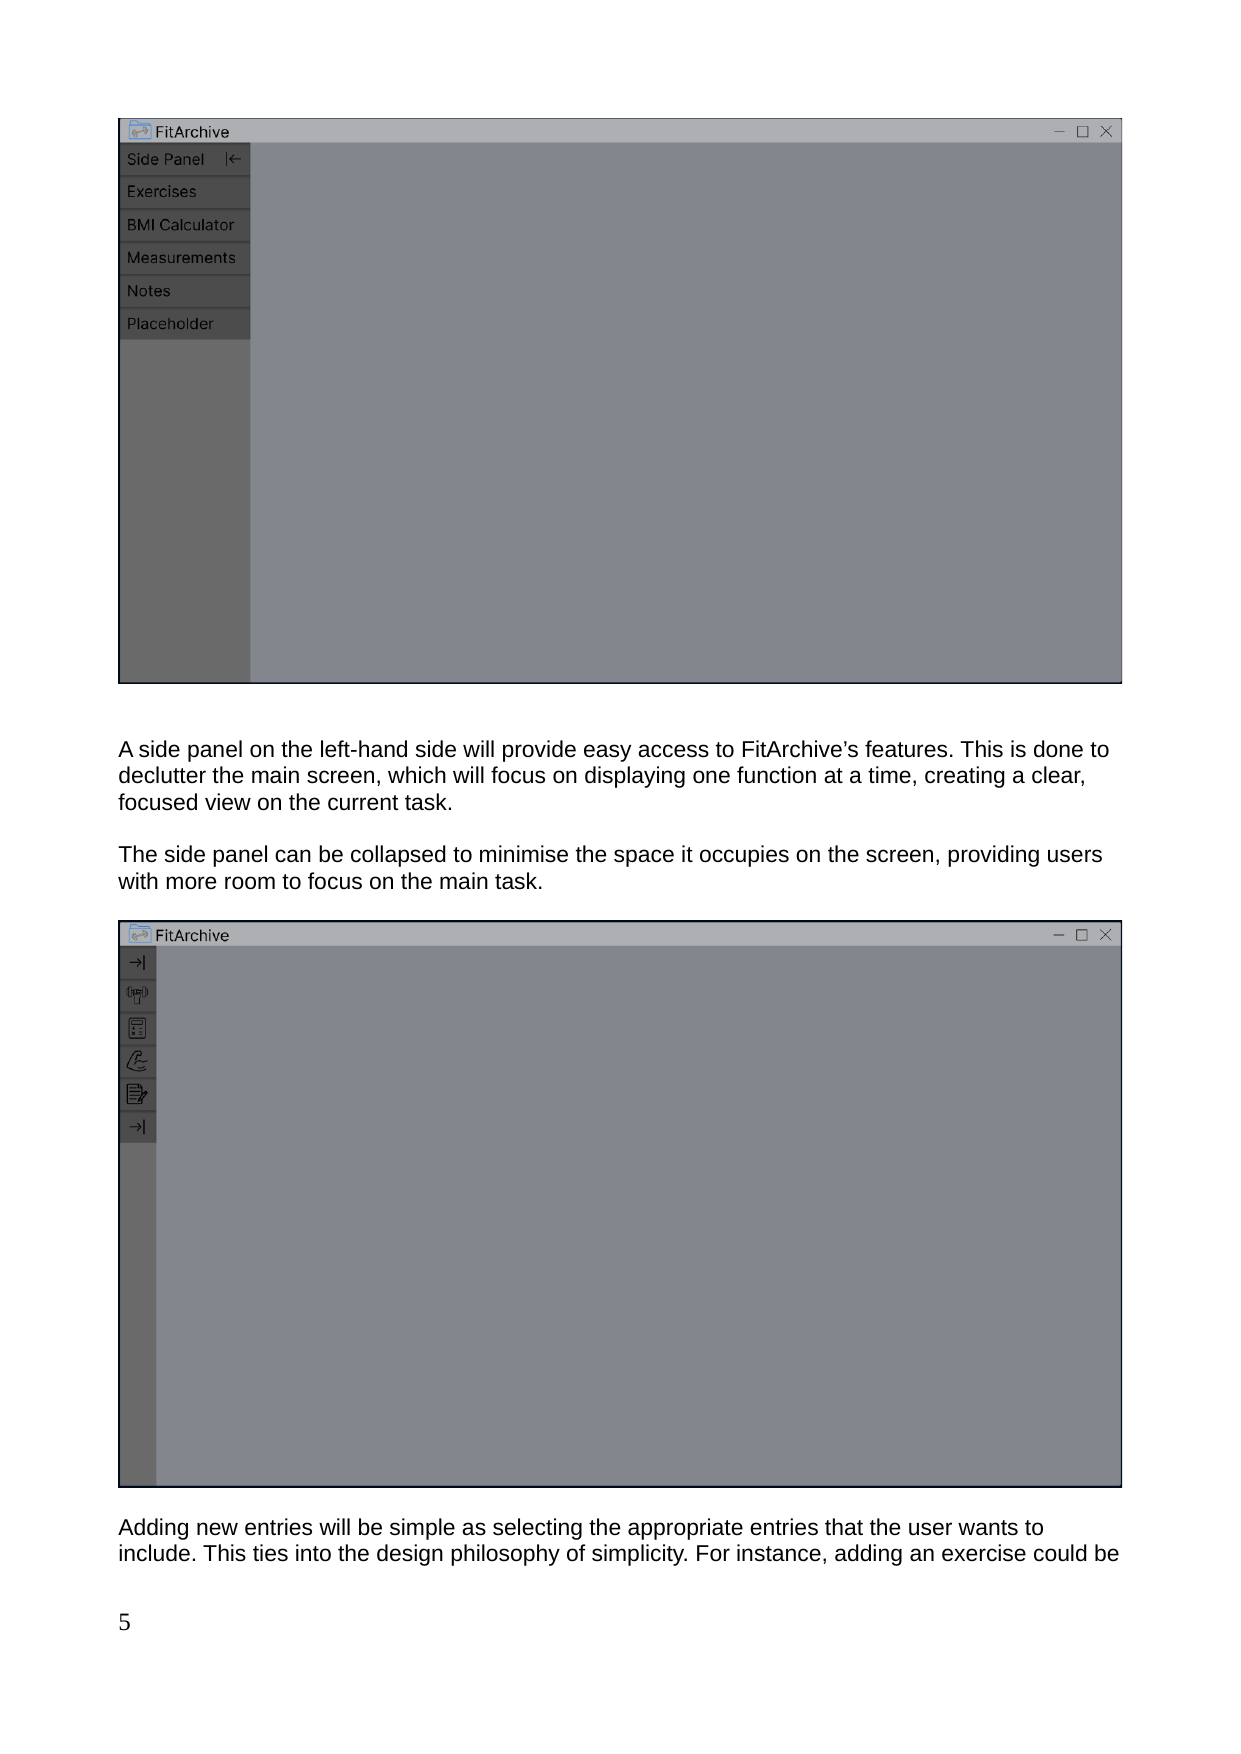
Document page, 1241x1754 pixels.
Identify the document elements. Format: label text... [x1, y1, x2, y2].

picture [118, 920, 1123, 1488]
text The side panel can be collapsed to minimise the space it occupies on the screen, providing users with more room to focus on the main task. [118, 841, 1122, 894]
picture [118, 118, 1123, 684]
text Adding new entries will be simple as selecting the appropriate entries that the user wants to include. This ties into the design philosophy of simplicity. For instance, adding an exercise could be [118, 1514, 1122, 1566]
text A side panel on the left-hand side will provide easy access to FitArchive’s features. This is done to declutter the main screen, which will focus on displaying one function at a time, creating a clear, focused view on the current task. [118, 736, 1122, 815]
